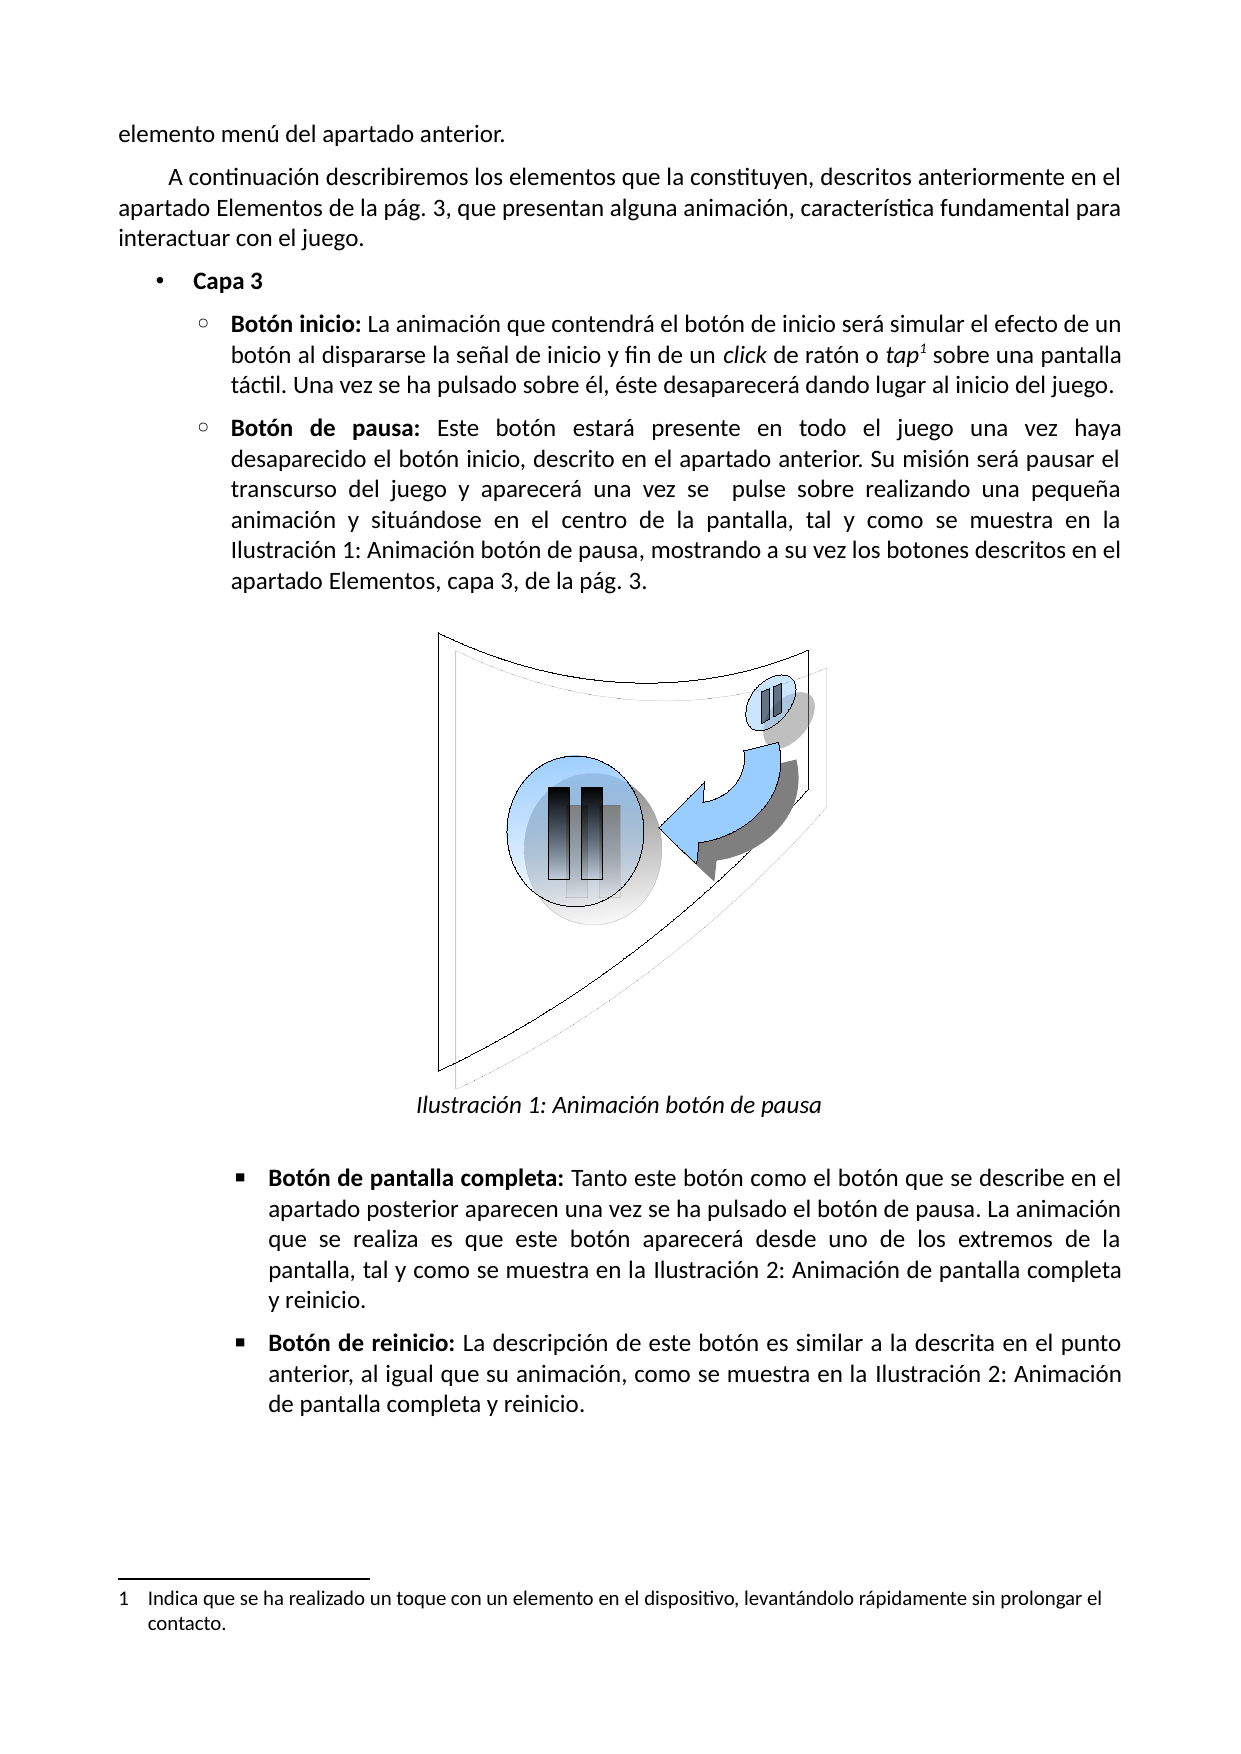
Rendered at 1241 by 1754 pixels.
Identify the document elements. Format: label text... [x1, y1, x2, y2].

list Ilustración 1: Animación botón de pausa [413, 633, 827, 1119]
list Capa 3 [156, 265, 1122, 296]
list Botón inicio: La animación que contendrá el botón de inicio será simular el efecto de un botón al dispararse la señal de inicio y fin de un click de ratón o tap sobre una pantalla táctil. Una vez se ha pulsado sobre él, éste desaparecerá dando lugar al inicio del juego. [193, 308, 1122, 400]
list Botón de reinicio: La descripción de este botón es similar a la descrita en el punto anterior, al igual que su animación, como se muestra en la Ilustración 2: Animación de pantalla completa y reinicio. [231, 1328, 1122, 1419]
text A continuación describiremos los elementos que la constituyen, descritos anteriormente en el apartado Elementos de la pág. 3, que presentan alguna animación, característica fundamental para interactuar con el juego. [118, 161, 1122, 253]
list Botón de pantalla completa: Tanto este botón como el botón que se describe en el apartado posterior aparecen una vez se ha pulsado el botón de pausa. La animación que se realiza es que este botón aparecerá desde uno de los extremos de la pantalla, tal y como se muestra en la Ilustración 2: Animación de pantalla completa y reinicio. [231, 1162, 1122, 1315]
list Indica que se ha realizado un toque con un elemento en el dispositivo, levantándolo rápidamente sin prolongar el contacto. [118, 1585, 1122, 1636]
list Botón de pausa: Este botón estará presente en todo el juego una vez haya desaparecido el botón inicio, descrito en el apartado anterior. Su misión será pausar el transcurso del juego y aparecerá una vez se pulse sobre realizando una pequeña animación y situándose en el centro de la pantalla, tal y como se muestra en la Ilustración 1: Animación botón de pausa, mostrando a su vez los botones descritos en el apartado Elementos, capa 3, de la pág. 3. [193, 412, 1122, 595]
text elemento menú del apartado anterior. [118, 118, 1122, 149]
